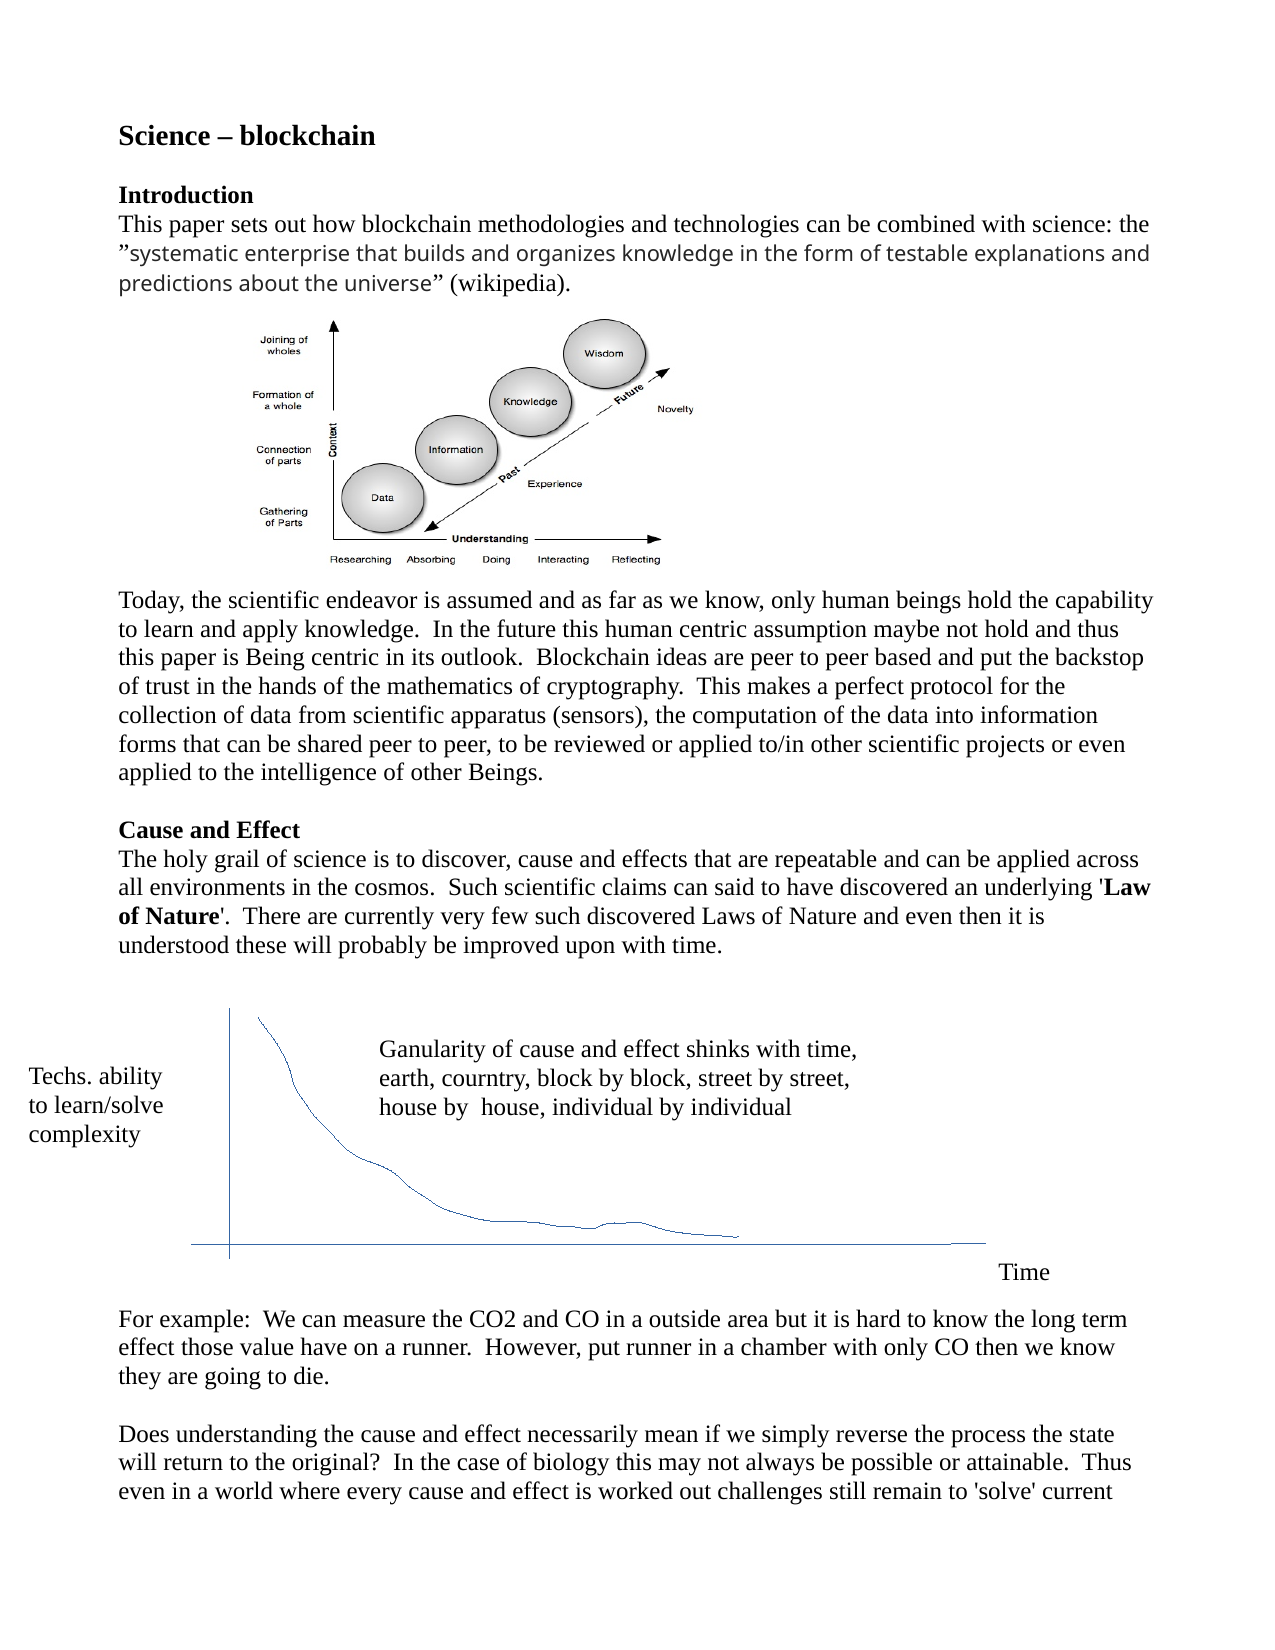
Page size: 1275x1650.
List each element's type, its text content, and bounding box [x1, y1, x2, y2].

picture [238, 313, 703, 569]
text Cause and Effect [118, 815, 1157, 844]
text For example: We can measure the CO2 and CO in a outside area but it is hard to know the long term effect those value have on a runner. However, put runner in a chamber with only CO then we know they are going to die. [118, 1304, 1157, 1390]
text Does understanding the cause and effect necessarily mean if we simply reverse the process the state will return to the original? In the case of biology this may not always be possible or attainable. Thus even in a world where every cause and effect is worked out challenges still remain to 'solve' current [118, 1419, 1157, 1505]
text Today, the scientific endeavor is assumed and as far as we know, only human beings hold the capability to learn and apply knowledge. In the future this human centric assumption maybe not hold and thus this paper is Being centric in its outlook. Blockchain ideas are peer to peer based and put the backstop of trust in the hands of the mathematics of cryptography. This makes a perfect protocol for the collection of data from scientific apparatus (sensors), the computation of the data into information forms that can be shared peer to peer, to be reviewed or applied to/in other scientific projects or even applied to the intelligence of other Beings. [118, 585, 1157, 786]
text Science – blockchain [118, 118, 1157, 152]
text This paper sets out how blockchain methodologies and technologies can be combined with science: the ”systematic enterprise that builds and organizes knowledge in the form of testable explanations and predictions about the universe” (wikipedia). [118, 209, 1157, 297]
text Introduction [118, 180, 1157, 209]
text The holy grail of science is to discover, cause and effects that are repeatable and can be applied across all environments in the cosmos. Such scientific claims can said to have discovered an underlying 'Law of Nature'. There are currently very few such discovered Laws of Nature and even then it is understood these will probably be improved upon with time. [118, 844, 1157, 959]
